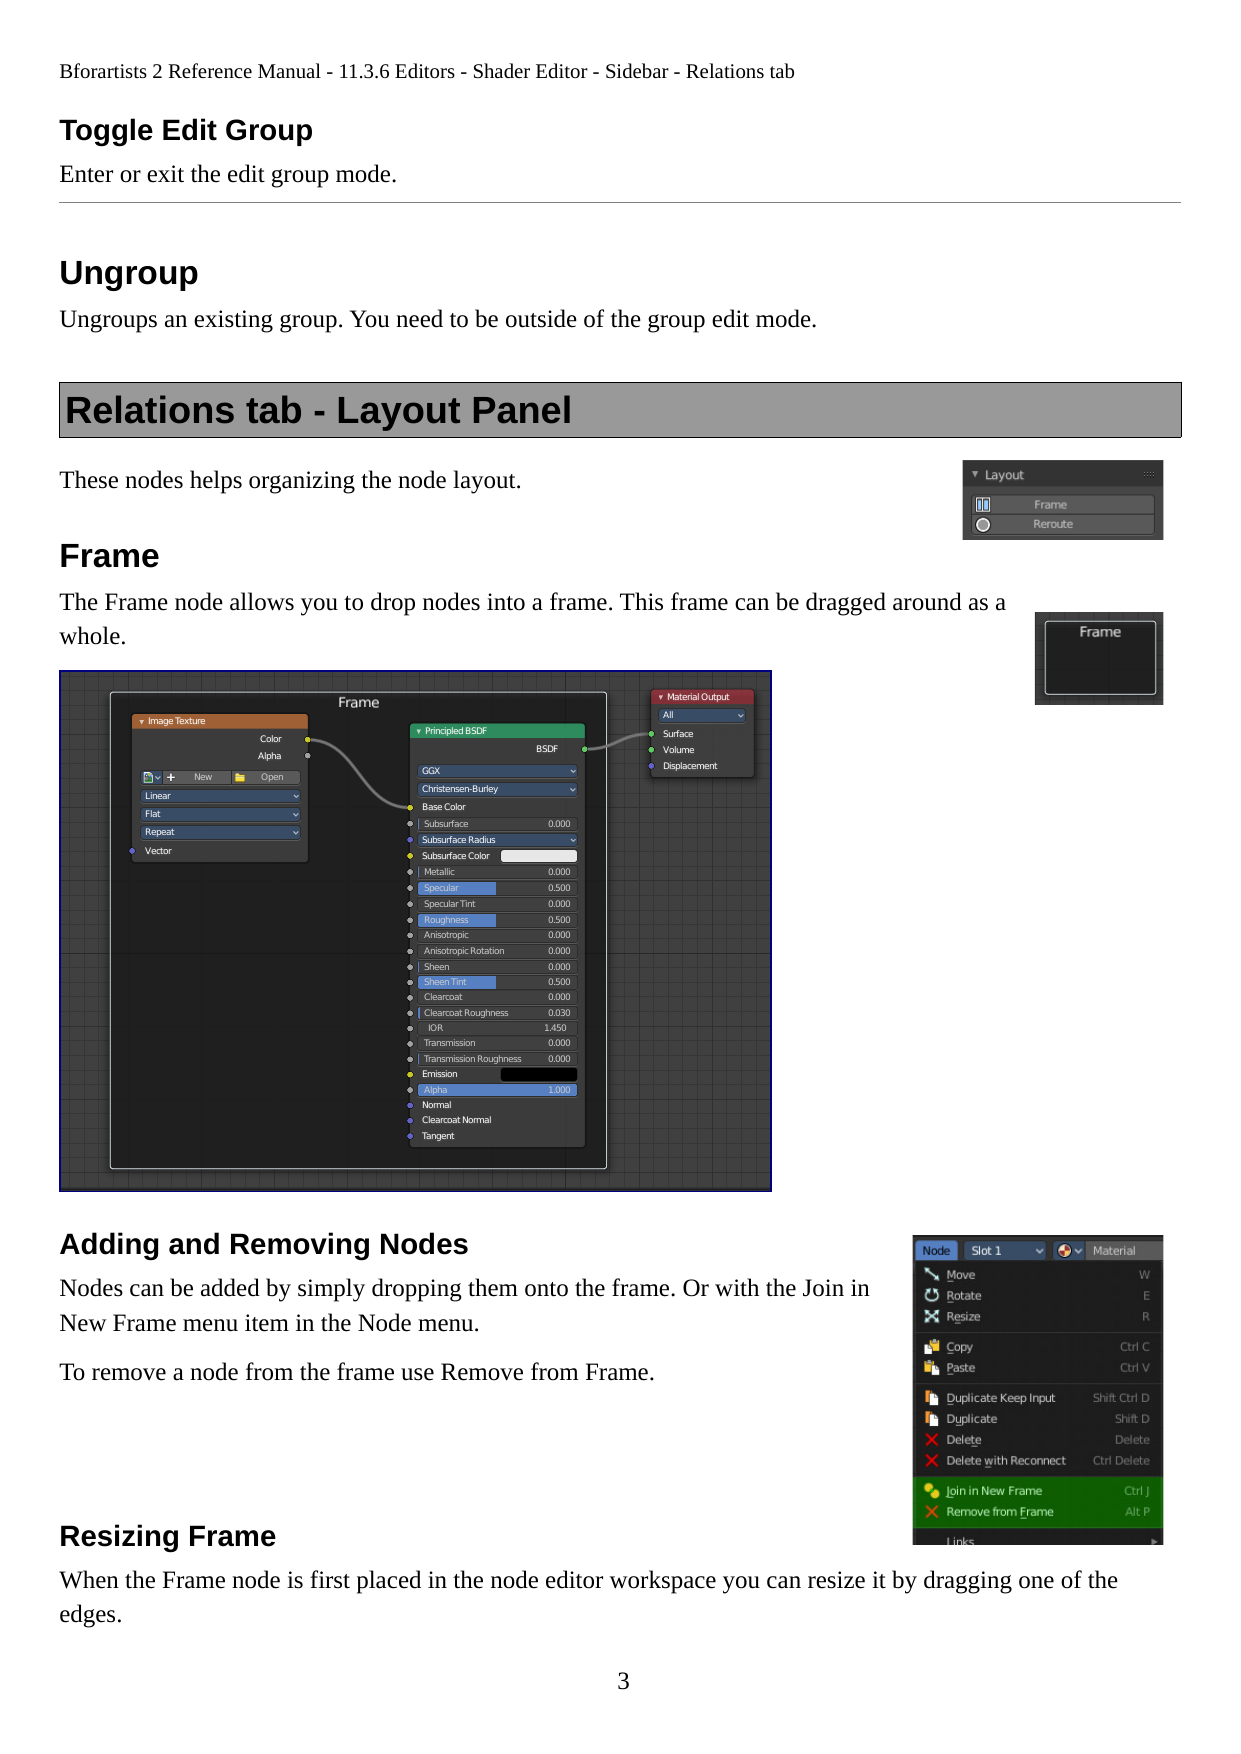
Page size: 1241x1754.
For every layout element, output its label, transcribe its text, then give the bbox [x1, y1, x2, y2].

text To remove a node from the frame use Remove from Frame. [59, 1357, 912, 1386]
picture [912, 1235, 1164, 1545]
subtitle Frame [59, 536, 1181, 574]
table_header Relations tab - Layout Panel [60, 383, 1181, 437]
text Ungroups an existing group. You need to be outside of the group edit mode. [59, 304, 1181, 332]
text These nodes helps organizing the node layout. [59, 466, 962, 494]
subtitle Resizing Frame [59, 1519, 1181, 1552]
text When the Frame node is first placed in the node editor workspace you can resize it by dragging one of the edges. [59, 1565, 1181, 1628]
text Enter or exit the edit group mode. [59, 159, 1181, 188]
text Nodes can be added by simply dropping them onto the frame. Or with the Join in New Frame menu item in the Node menu. [59, 1273, 912, 1337]
subtitle Adding and Removing Nodes [59, 1227, 1181, 1261]
picture [61, 672, 770, 1191]
subtitle Ungroup [59, 253, 1181, 291]
picture [1034, 612, 1164, 705]
picture [962, 460, 1164, 540]
text The Frame node allows you to drop nodes into a frame. This frame can be dragged around as a whole. [59, 587, 1181, 650]
subtitle Toggle Edit Group [59, 113, 1181, 146]
